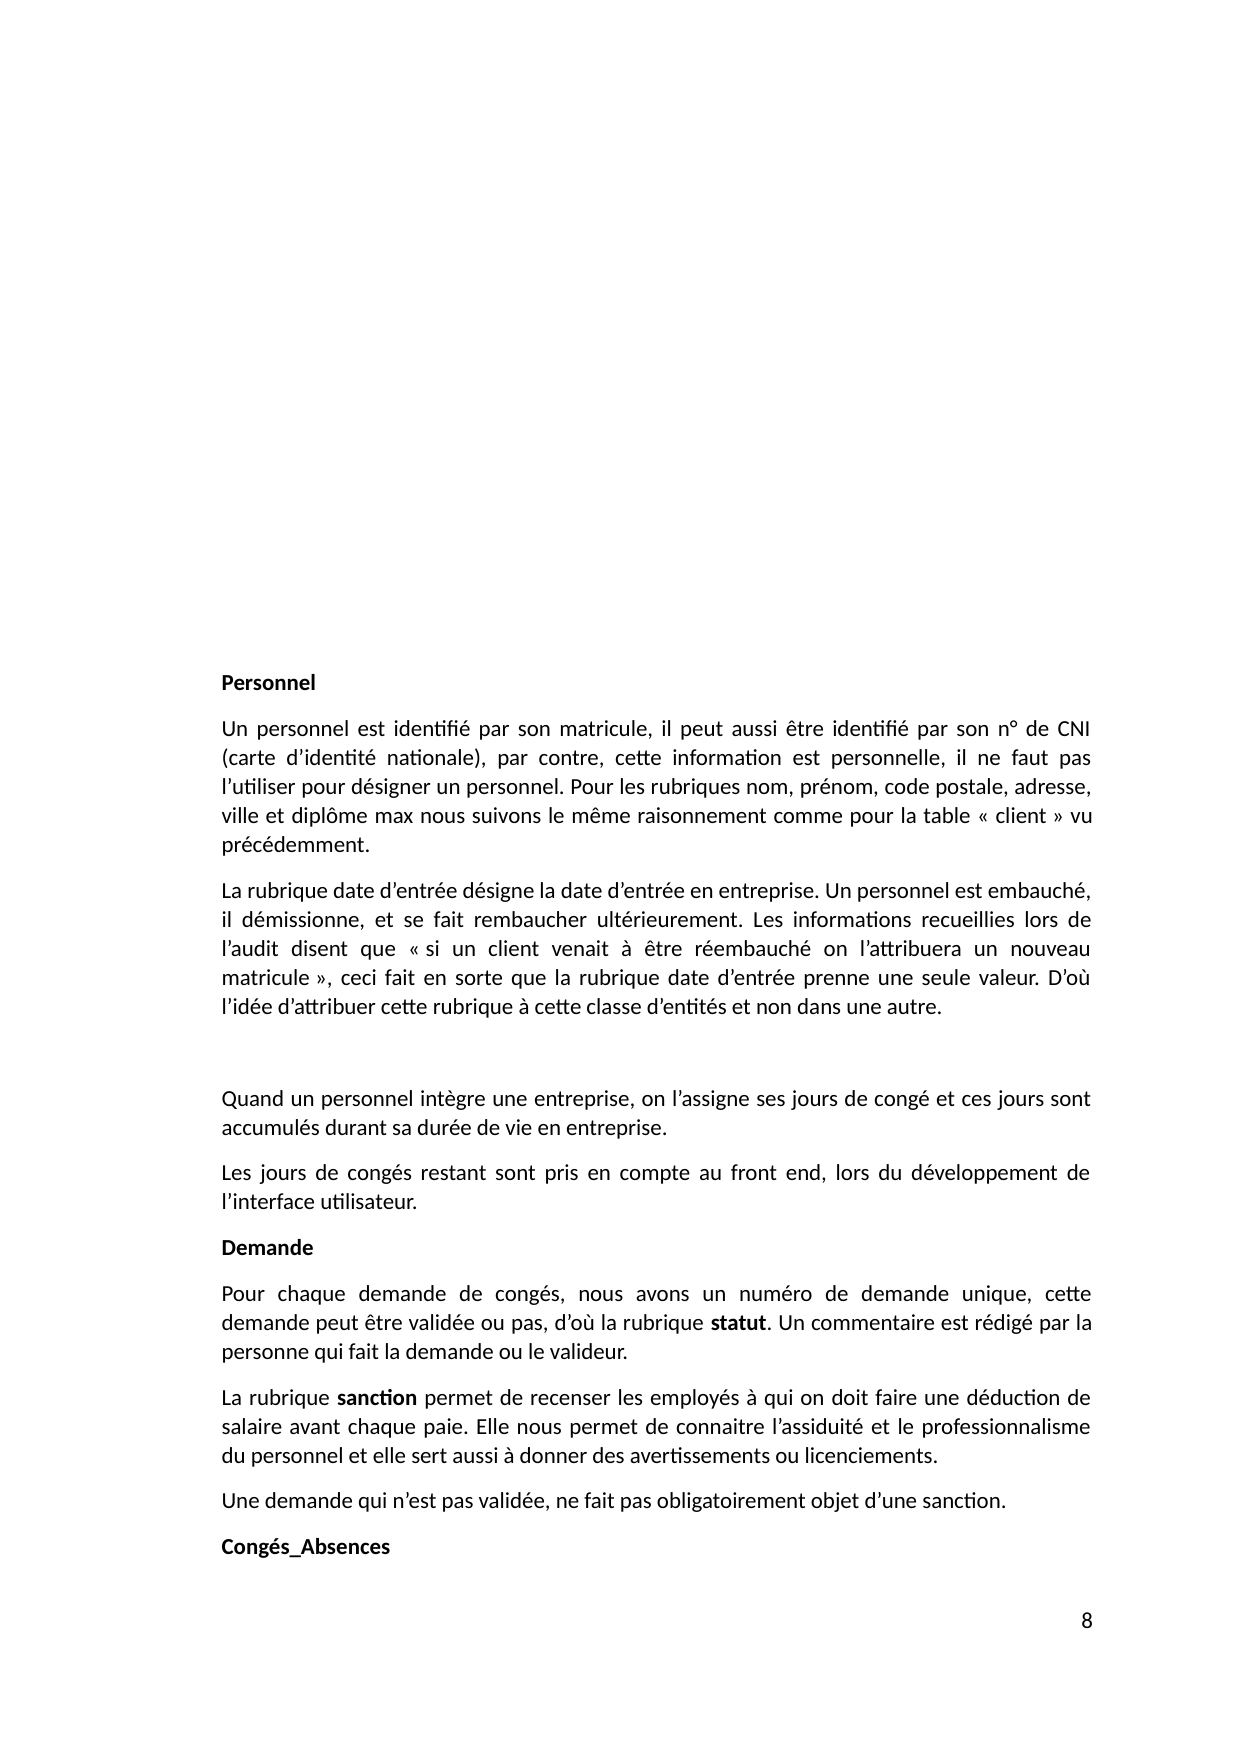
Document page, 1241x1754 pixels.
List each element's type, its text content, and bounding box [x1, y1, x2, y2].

text Un personnel est identifié par son matricule, il peut aussi être identifié par son n° de CNI (carte d’identité nationale), par contre, cette information est personnelle, il ne faut pas l’utiliser pour désigner un personnel. Pour les rubriques nom, prénom, code postale, adresse, ville et diplôme max nous suivons le même raisonnement comme pour la table « client » vu précédemment. [221, 714, 1093, 858]
text Les jours de congés restant sont pris en compte au front end, lors du développement de l’interface utilisateur. [221, 1158, 1093, 1216]
text Personnel [221, 668, 1093, 696]
text La rubrique sanction permet de recenser les employés à qui on doit faire une déduction de salaire avant chaque paie. Elle nous permet de connaitre l’assiduité et le professionnalisme du personnel et elle sert aussi à donner des avertissements ou licenciements. [221, 1383, 1093, 1469]
text La rubrique date d’entrée désigne la date d’entrée en entreprise. Un personnel est embauché, il démissionne, et se fait rembaucher ultérieurement. Les informations recueillies lors de l’audit disent que « si un client venait à être réembauché on l’attribuera un nouveau matricule », ceci fait en sorte que la rubrique date d’entrée prenne une seule valeur. D’où l’idée d’attribuer cette rubrique à cette classe d’entités et non dans une autre. [221, 876, 1093, 1020]
text Congés_Absences [221, 1532, 1093, 1560]
text Une demande qui n’est pas validée, ne fait pas obligatoirement objet d’une sanction. [221, 1487, 1093, 1515]
text Demande [221, 1233, 1093, 1261]
text Quand un personnel intègre une entreprise, on l’assigne ses jours de congé et ces jours sont accumulés durant sa durée de vie en entreprise. [221, 1084, 1093, 1141]
text Pour chaque demande de congés, nous avons un numéro de demande unique, cette demande peut être validée ou pas, d’où la rubrique statut. Un commentaire est rédigé par la personne qui fait la demande ou le valideur. [221, 1279, 1093, 1365]
